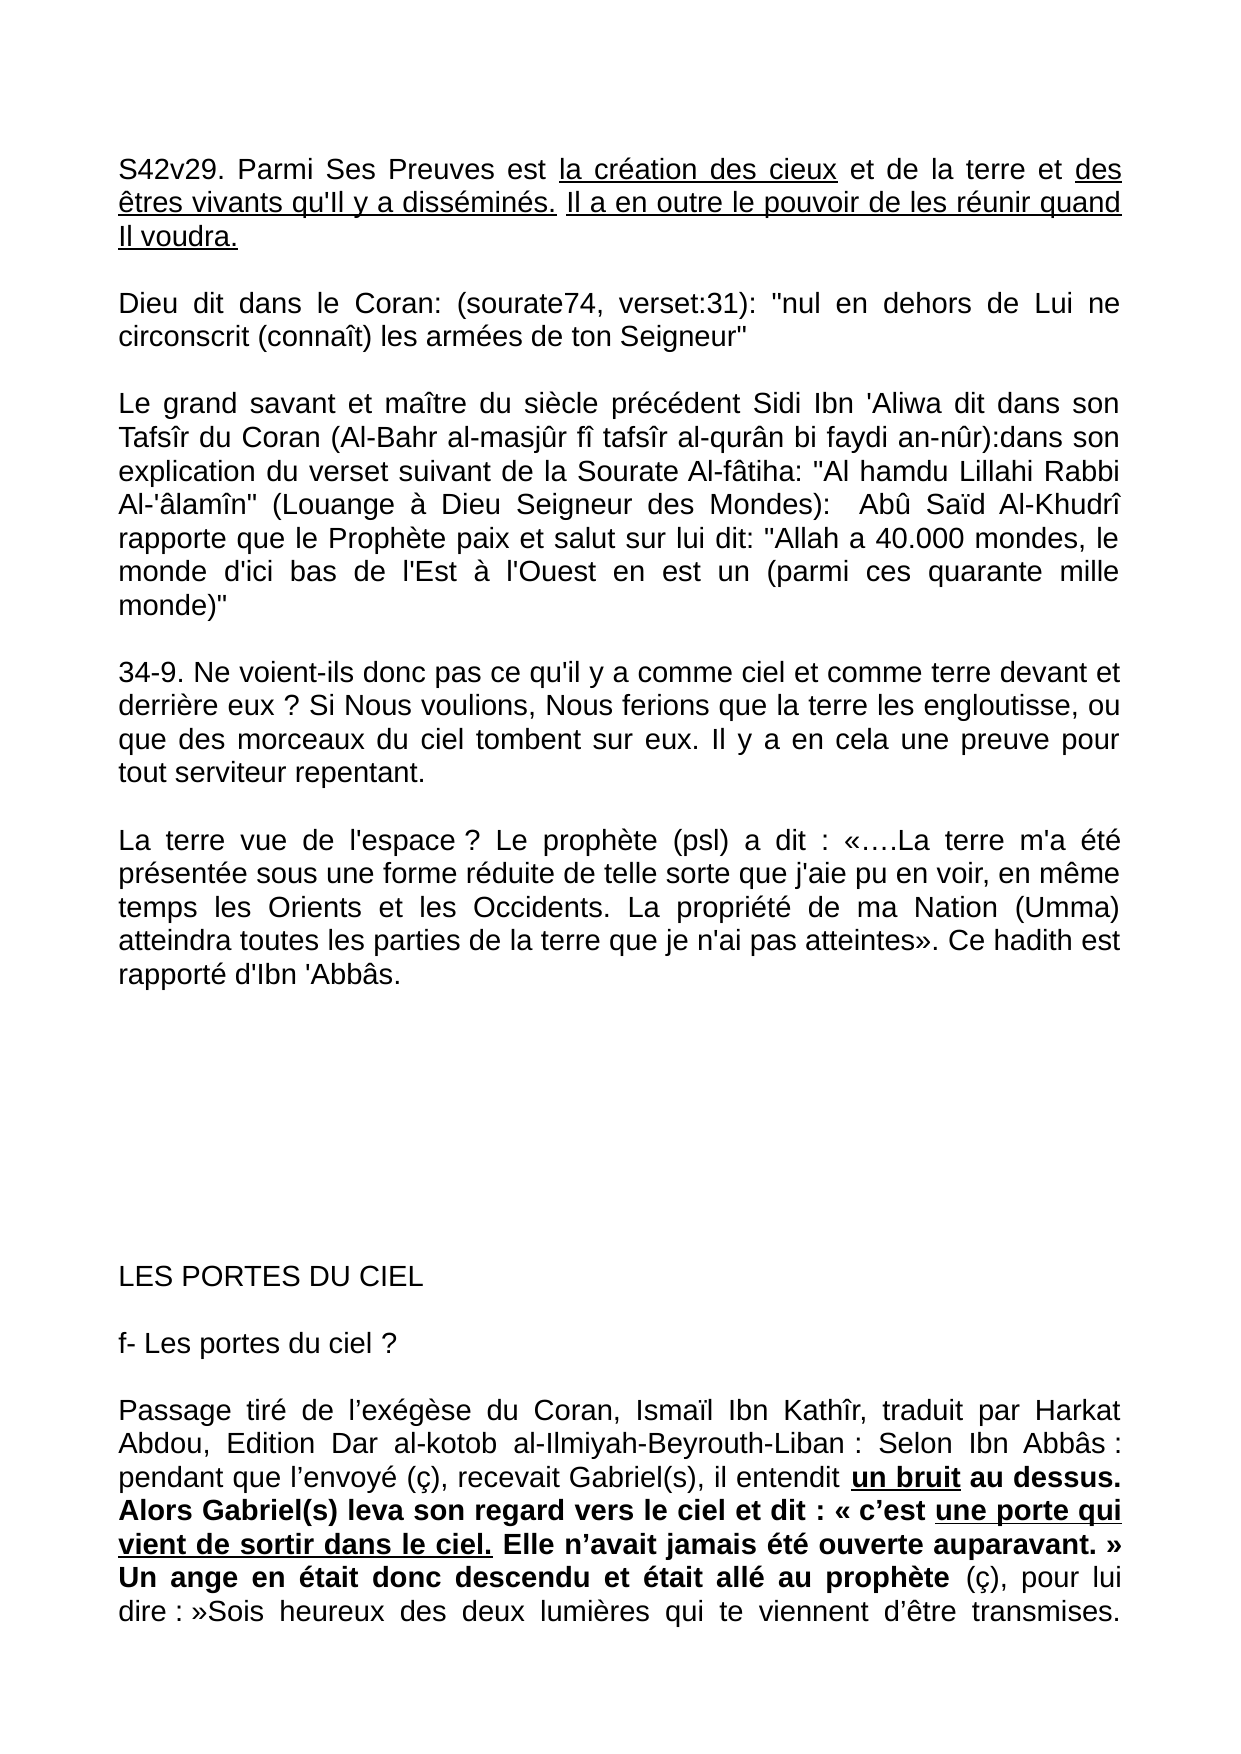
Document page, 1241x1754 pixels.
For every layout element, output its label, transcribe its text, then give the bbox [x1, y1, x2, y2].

text Le grand savant et maître du siècle précédent Sidi Ibn 'Aliwa dit dans son Tafsîr du Coran (Al-Bahr al-masjûr fî tafsîr al-qurân bi faydi an-nûr):dans son explication du verset suivant de la Sourate Al-fâtiha: "Al hamdu Lillahi Rabbi Al-'âlamîn" (Louange à Dieu Seigneur des Mondes): Abû Saïd Al-Khudrî rapporte que le Prophète paix et salut sur lui dit: "Allah a 40.000 mondes, le monde d'ici bas de l'Est à l'Ouest en est un (parmi ces quarante mille monde)" [118, 386, 1122, 621]
text Dieu dit dans le Coran: (sourate74, verset:31): "nul en dehors de Lui ne circonscrit (connaît) les armées de ton Seigneur" [118, 286, 1122, 353]
text S42v29. Parmi Ses Preuves est la création des cieux et de la terre et des êtres vivants qu'Il y a disséminés. Il a en outre le pouvoir de les réunir quand Il voudra. [118, 152, 1122, 252]
text LES PORTES DU CIEL [118, 1258, 1122, 1292]
text 34-9. Ne voient-ils donc pas ce qu'il y a comme ciel et comme terre devant et derrière eux ? Si Nous voulions, Nous ferions que la terre les engloutisse, ou que des morceaux du ciel tombent sur eux. Il y a en cela une preuve pour tout serviteur repentant. [118, 655, 1122, 789]
text Passage tiré de l’exégèse du Coran, Ismaïl Ibn Kathîr, traduit par Harkat Abdou, Edition Dar al-kotob al-Ilmiyah-Beyrouth-Liban : Selon Ibn Abbâs : pendant que l’envoyé (ç), recevait Gabriel(s), il entendit un bruit au dessus. Alors Gabriel(s) leva son regard vers le ciel et dit : « c’est une porte qui vient de sortir dans le ciel. Elle n’avait jamais été ouverte auparavant. » Un ange en était donc descendu et était allé au prophète (ç), pour lui dire : »Sois heureux des deux lumières qui te viennent d’être transmises. [118, 1393, 1122, 1627]
text La terre vue de l'espace ? Le prophète (psl) a dit : «….La terre m'a été présentée sous une forme réduite de telle sorte que j'aie pu en voir, en même temps les Orients et les Occidents. La propriété de ma Nation (Umma) atteindra toutes les parties de la terre que je n'ai pas atteintes». Ce hadith est rapporté d'Ibn 'Abbâs. [118, 822, 1122, 990]
text f- Les portes du ciel ? [118, 1326, 1122, 1359]
